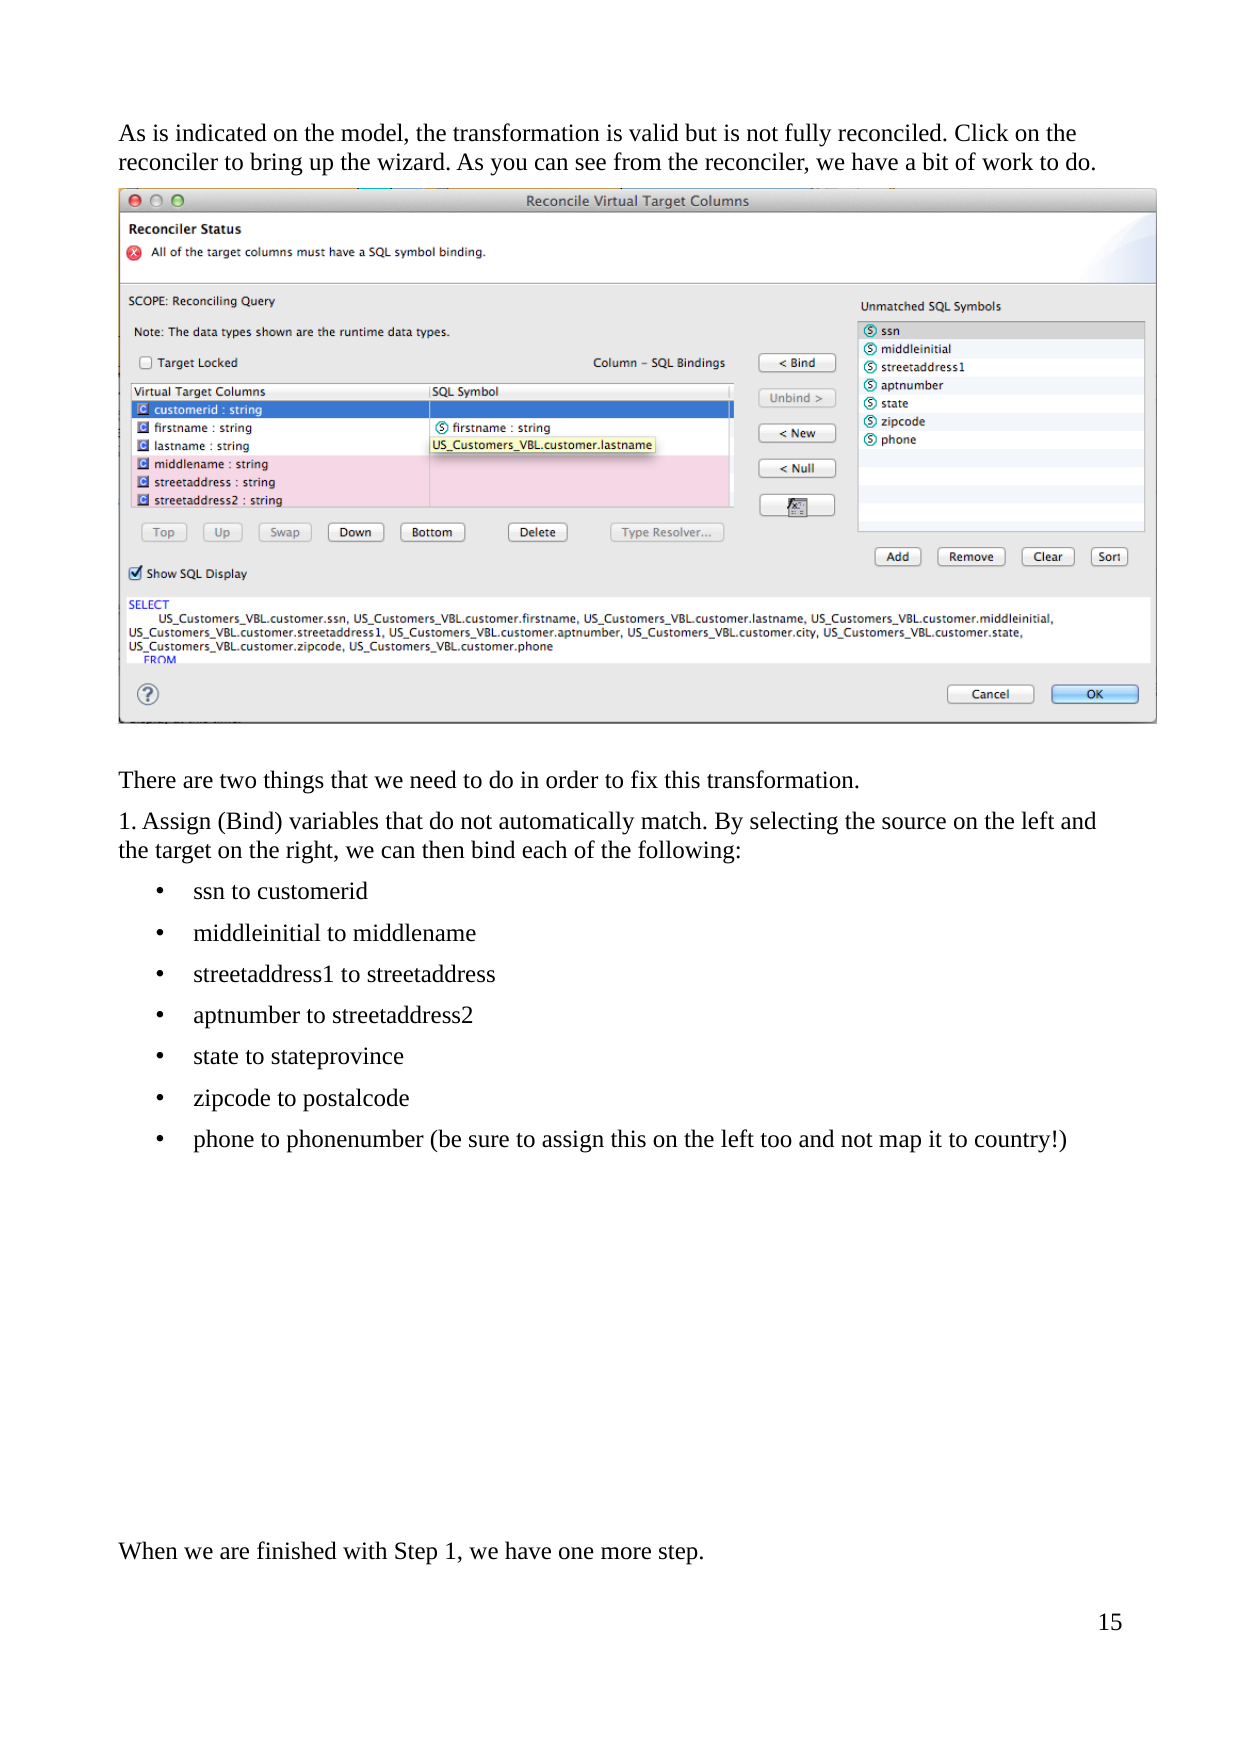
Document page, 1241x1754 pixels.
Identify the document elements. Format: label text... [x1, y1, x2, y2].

text 1. Assign (Bind) variables that do not automatically match. By selecting the source on the left and the target on the right, we can then bind each of the following: [118, 806, 1122, 864]
list state to stateprovince [156, 1041, 1122, 1070]
text When we are finished with Step 1, we have one more step. [118, 1536, 1122, 1565]
list phone to phonenumber (be sure to assign this on the left too and not map it to country!) [156, 1124, 1122, 1153]
list streetaddress1 to streetaddress [156, 959, 1122, 988]
text There are two things that we need to do in order to fix this transformation. [118, 765, 1122, 794]
list zipcode to postalcode [156, 1083, 1122, 1111]
list aptnumber to streetaddress2 [156, 1000, 1122, 1029]
text As is indicated on the model, the transformation is valid but is not fully reconciled. Click on the reconciler to bring up the wizard. As you can see from the reconciler, we have a bit of work to do. [118, 118, 1122, 176]
picture [118, 188, 1157, 724]
list ssn to customerid [156, 876, 1122, 905]
list middleinitial to middlename [156, 918, 1122, 946]
